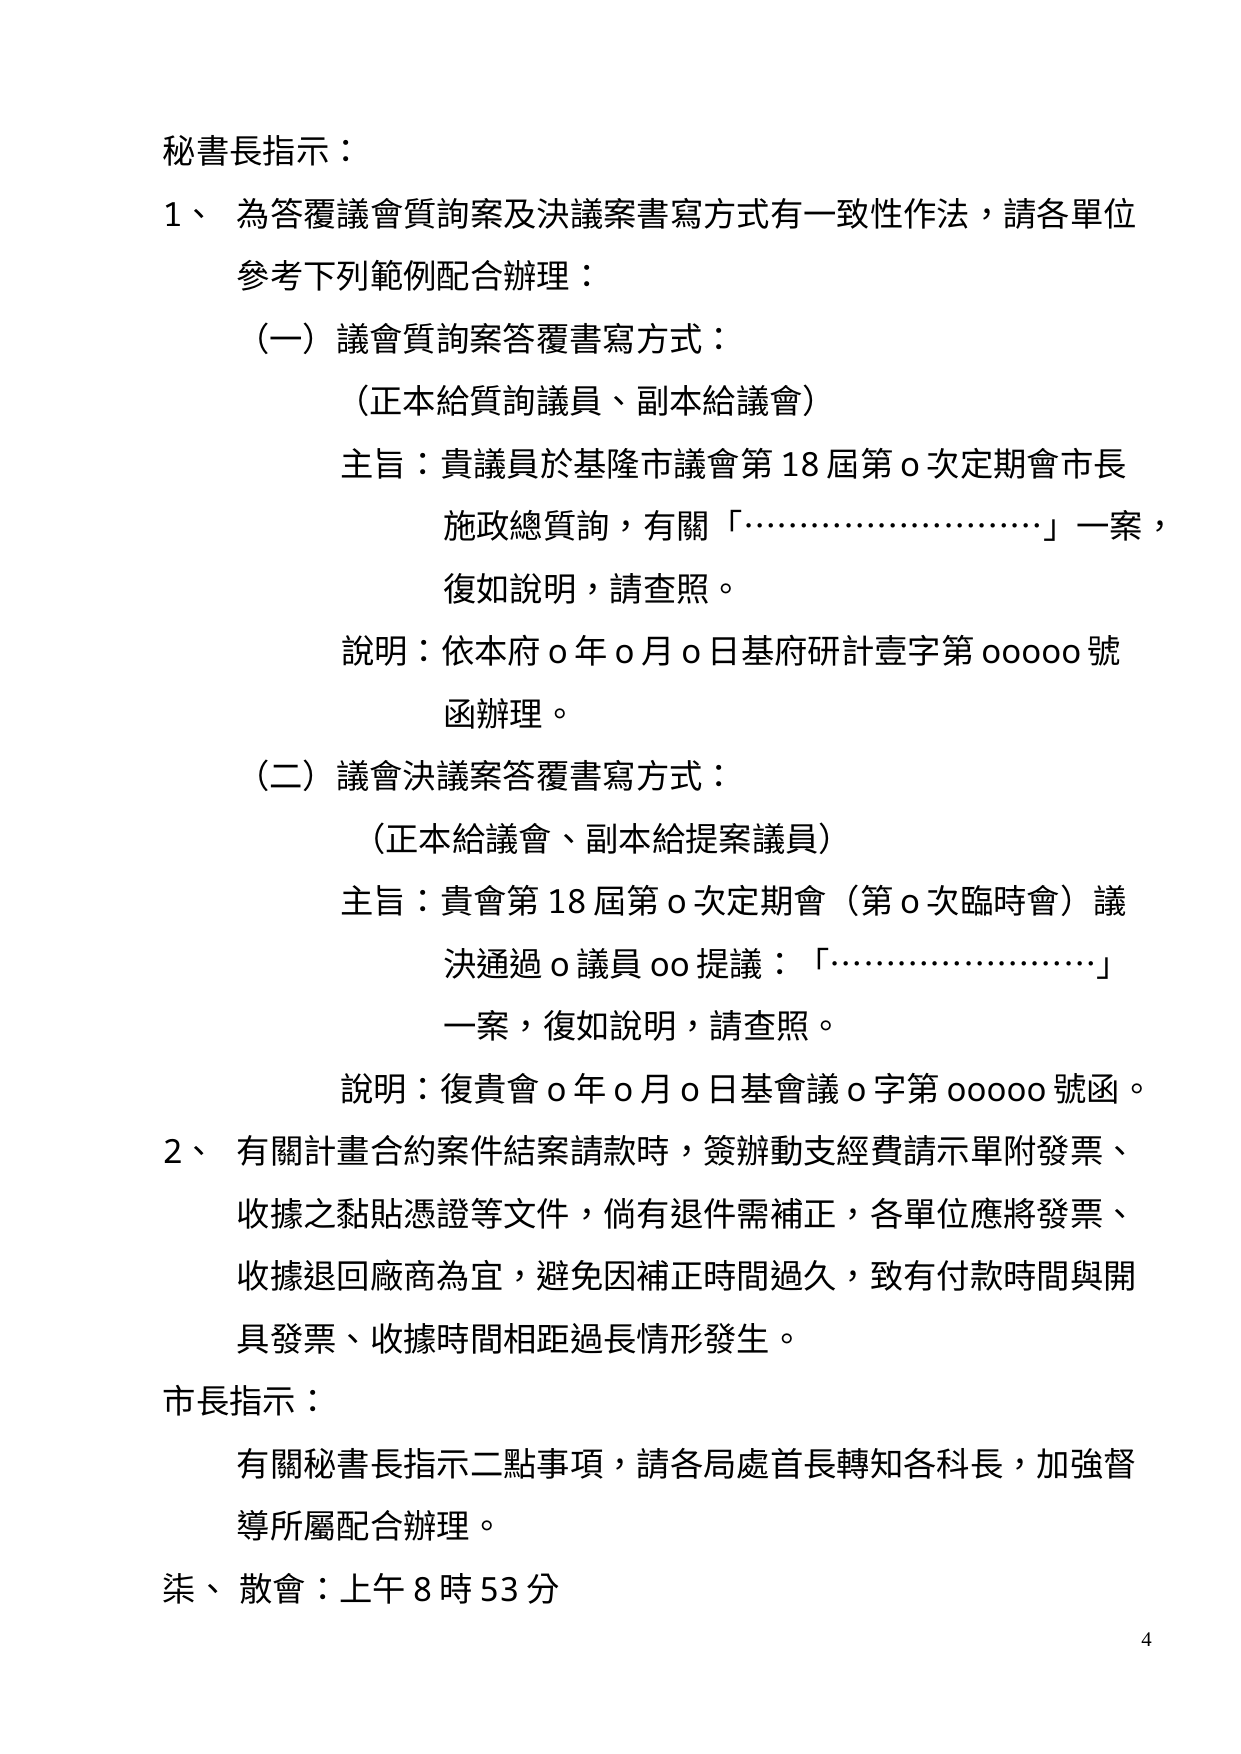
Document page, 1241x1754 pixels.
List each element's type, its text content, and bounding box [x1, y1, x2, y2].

text （正本給質詢議員、副本給議會） [192, 358, 1152, 420]
list 有關計畫合約案件結案請款時，簽辦動支經費請示單附發票、收據之黏貼憑證等文件，倘有退件需補正，各單位應將發票、收據退回廠商為宜，避免因補正時間過久，致有付款時間與開具發票、收據時間相距過長情形發生。 [162, 1108, 1152, 1358]
text 說明：依本府o年o月o日基府研計壹字第ooooo號函辦理。 [341, 608, 1152, 733]
list 散會：上午8時53分 [88, 1545, 1152, 1608]
text 市長指示： [162, 1358, 1152, 1420]
text 說明：復貴會o年o月o日基會議o字第ooooo號函。 [236, 1045, 1152, 1108]
text （一）議會質詢案答覆書寫方式： [192, 295, 1152, 358]
text 主旨：貴會第18屆第o次定期會（第o次臨時會）議決通過o議員oo提議：「……………………」一案，復如說明，請查照。 [340, 858, 1152, 1045]
text （二）議會決議案答覆書寫方式： [192, 733, 1152, 795]
text 主旨：貴議員於基隆市議會第18屆第o次定期會市長施政總質詢，有關「………………………」一案，復如說明，請查照。 [340, 420, 1152, 608]
list 為答覆議會質詢案及決議案書寫方式有一致性作法，請各單位參考下列範例配合辦理： [162, 170, 1152, 295]
text 秘書長指示： [162, 108, 1152, 170]
text （正本給議會、副本給提案議員） [192, 795, 1152, 858]
text 有關秘書長指示二點事項，請各局處首長轉知各科長，加強督導所屬配合辦理。 [236, 1420, 1152, 1545]
